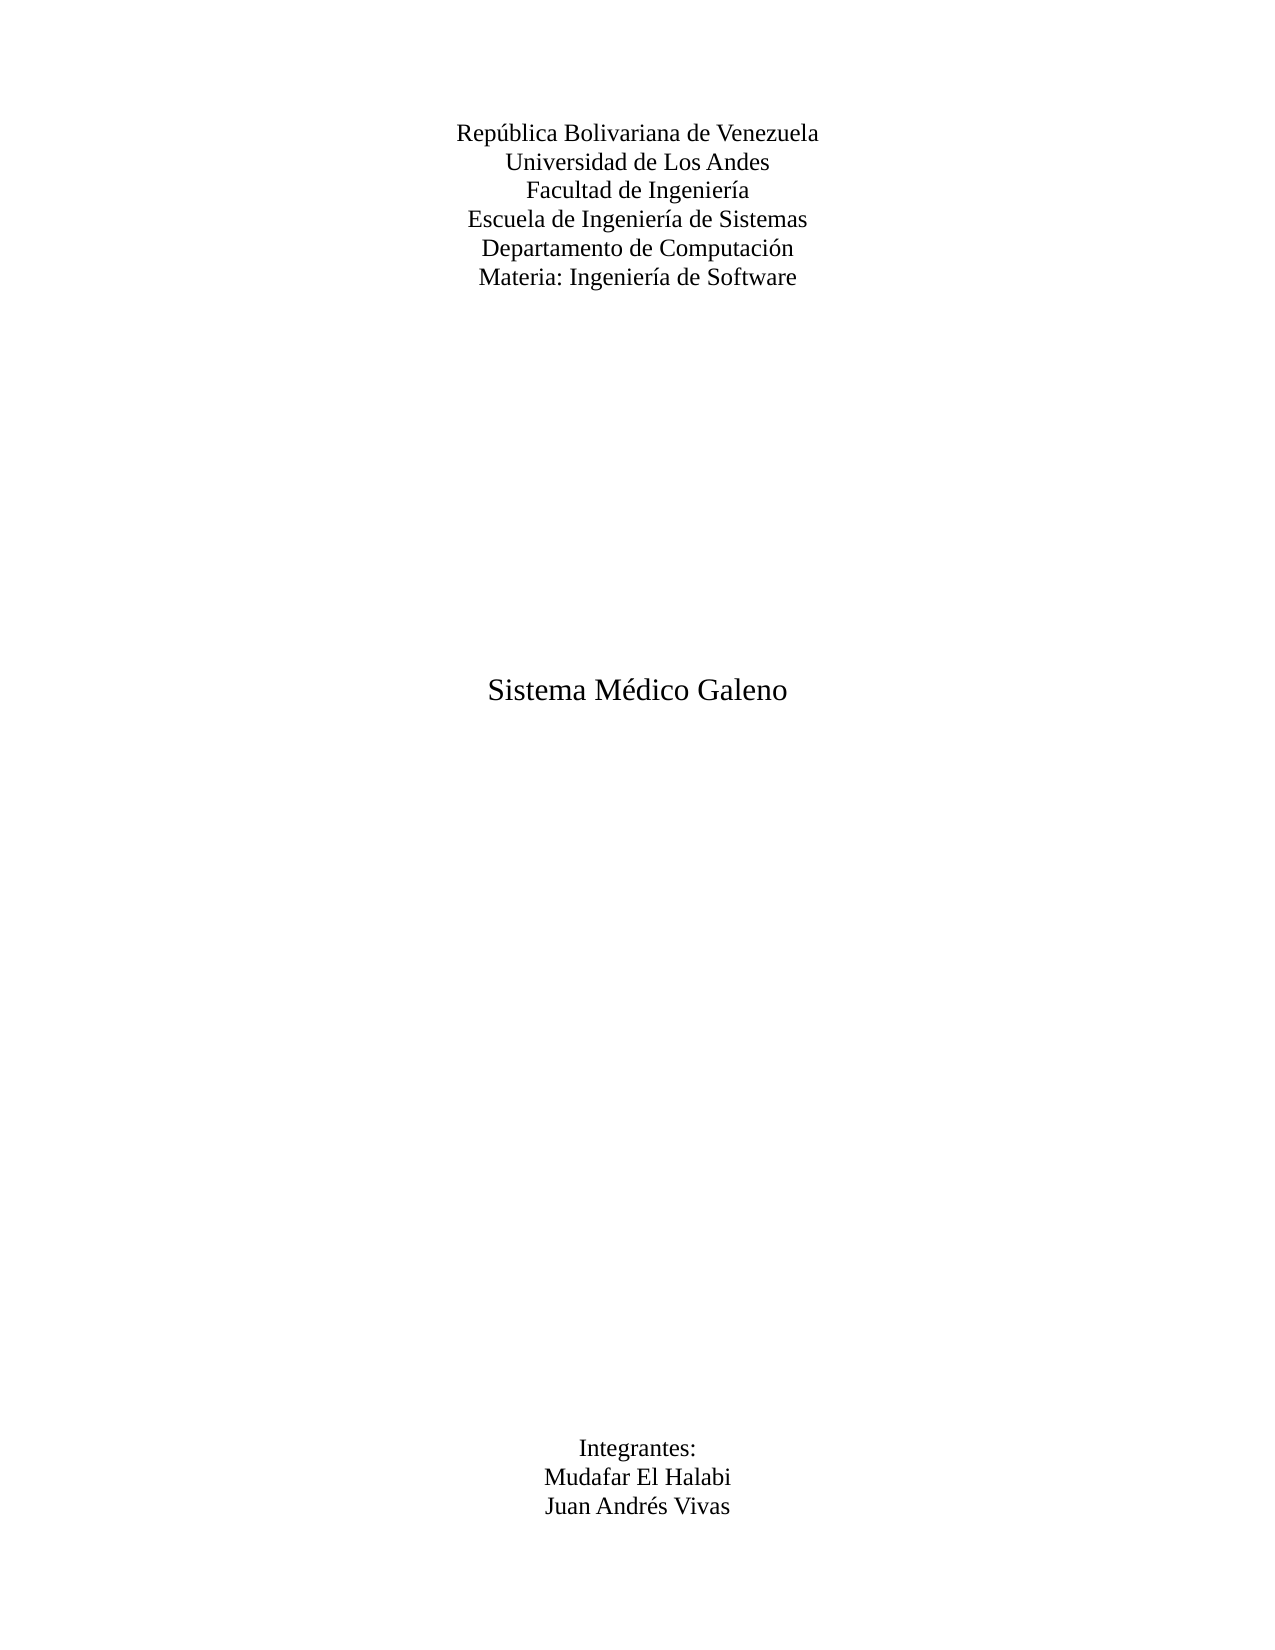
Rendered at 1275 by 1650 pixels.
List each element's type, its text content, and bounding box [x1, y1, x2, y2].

text Escuela de Ingeniería de Sistemas [118, 204, 1157, 233]
text Integrantes: [118, 1433, 1157, 1462]
text Facultad de Ingeniería [118, 176, 1157, 204]
text Sistema Médico Galeno [118, 672, 1157, 707]
text Universidad de Los Andes [118, 147, 1157, 176]
text República Bolivariana de Venezuela [118, 118, 1157, 147]
text Mudafar El Halabi [118, 1462, 1157, 1491]
text Materia: Ingeniería de Software [118, 262, 1157, 291]
text Departamento de Computación [118, 233, 1157, 262]
text Juan Andrés Vivas [118, 1491, 1157, 1520]
